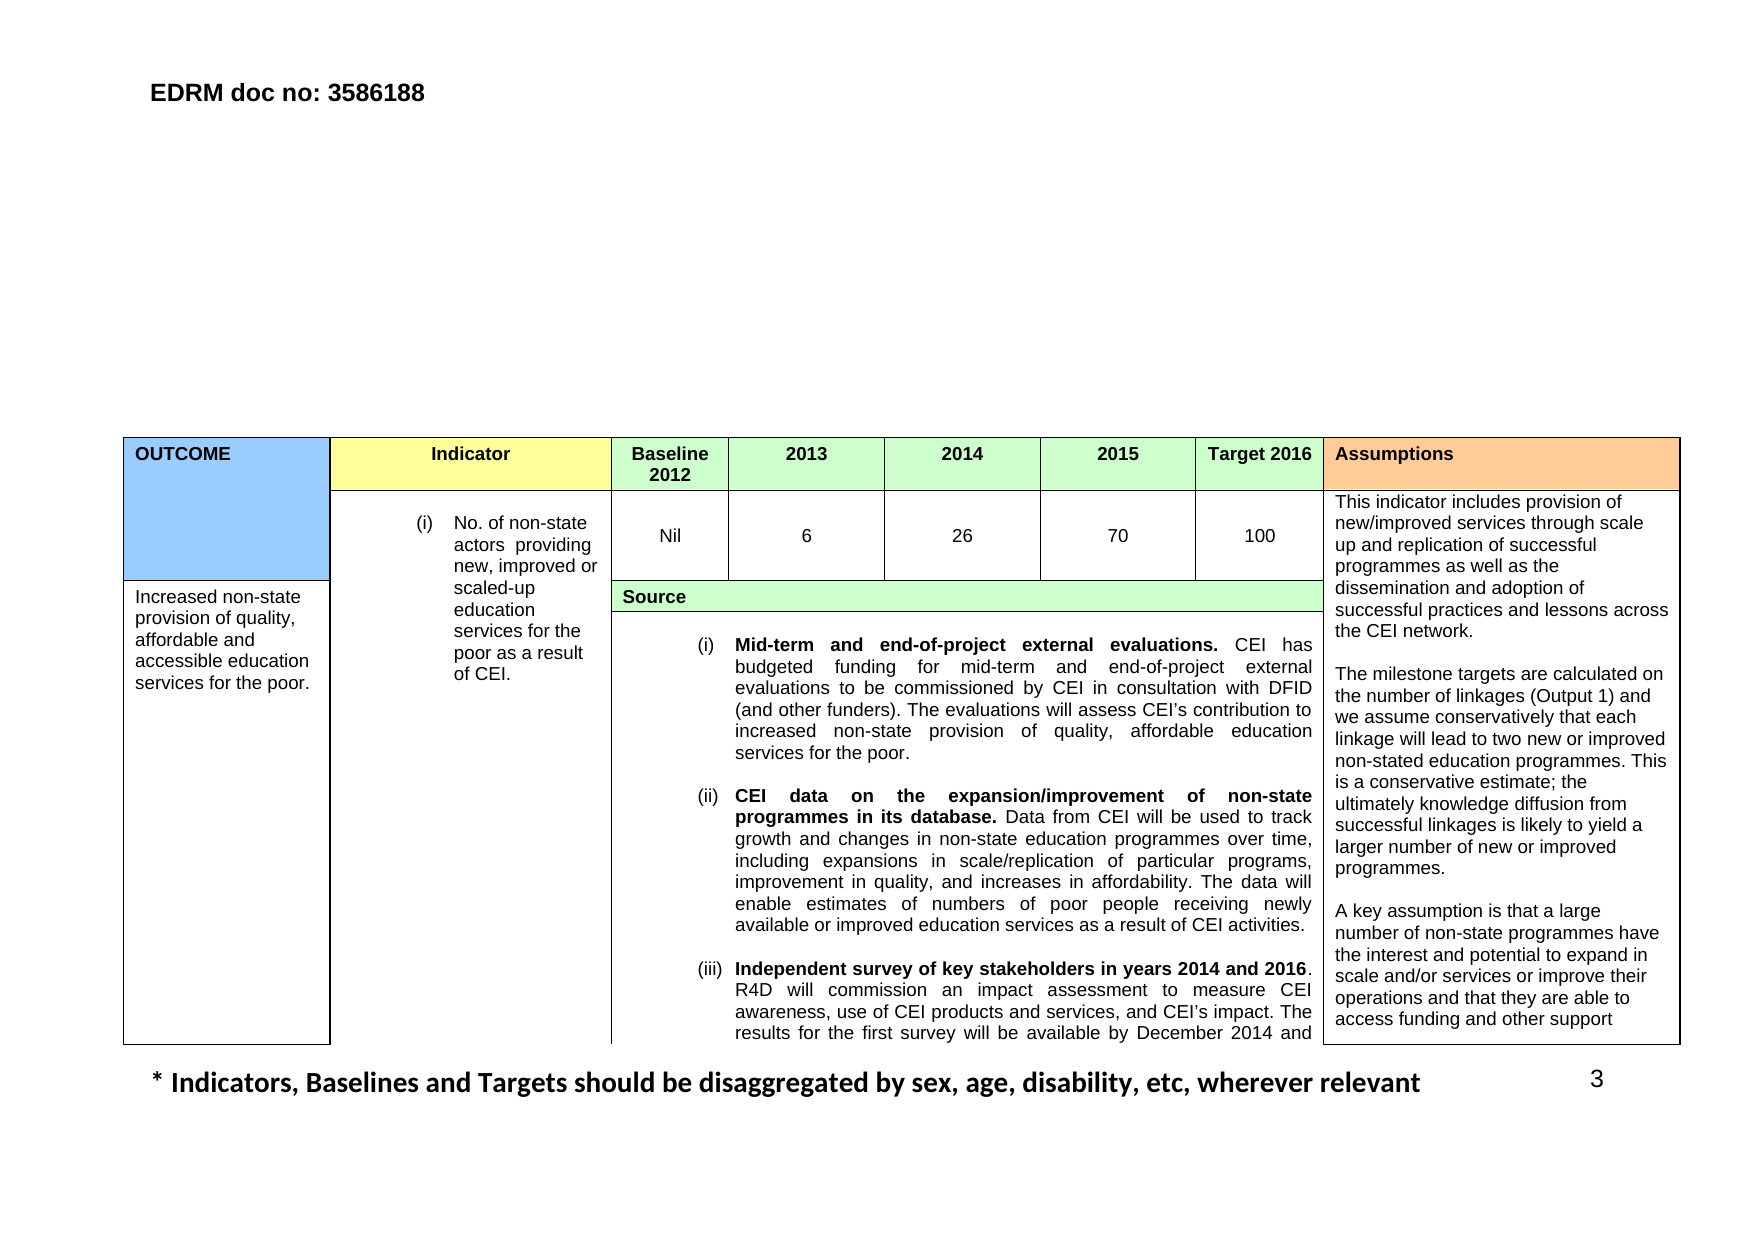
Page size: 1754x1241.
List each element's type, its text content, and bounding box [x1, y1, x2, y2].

table_cell This indicator includes provision of new/improved services through scale up and replication of successful programmes as well as the dissemination and adoption of successful practices and lessons across the CEI network. The milestone targets are calculated on the number of linkages (Output 1) and we assume conservatively that each linkage will lead to two new or improved non-stated education programmes. This is a conservative estimate; the ultimately knowledge diffusion from successful linkages is likely to yield a larger number of new or improved programmes. A key assumption is that a large number of non-state programmes have the interest and potential to expand in scale and/or services or improve their operations and that they are able to access funding and other support [1324, 491, 1679, 1043]
table_cell Increased non-state provision of quality, affordable and accessible education services for the poor. [124, 581, 329, 1043]
table_header Indicator [331, 438, 611, 489]
table_cell Nil [612, 491, 728, 580]
table_header 2015 [1041, 438, 1195, 489]
table_cell 70 [1041, 491, 1195, 580]
table_cell Source [612, 581, 1323, 611]
table_cell Mid-term and end-of-project external evaluations. CEI has budgeted funding for mid-term and end-of-project external evaluations to be commissioned by CEI in consultation with DFID (and other funders). The evaluations will assess CEI’s contribution to increased non-state provision of quality, affordable education services for the poor. CEI data on the expansion/improvement of non-state programmes in its database. Data from CEI will be used to track growth and changes in non-state education programmes over time, including expansions in scale/replication of particular programs, improvement in quality, and increases in affordability. The data will enable estimates of numbers of poor people receiving newly available or improved education services as a result of CEI activities. Independent survey of key stakeholders in years 2014 and 2016. R4D will commission an impact assessment to measure CEI awareness, use of CEI products and services, and CEI’s impact. The results for the first survey will be available by December 2014 and [612, 612, 1323, 1043]
table_header Target 2016 [1196, 438, 1323, 489]
table_header 2014 [885, 438, 1040, 489]
table_header 2013 [729, 438, 884, 489]
table_header OUTCOME [124, 438, 329, 580]
table_cell 6 [729, 491, 884, 580]
table_header Baseline 2012 [612, 438, 728, 489]
table_cell 26 [885, 491, 1040, 580]
table_cell No. of non-state actors providing new, improved or scaled-up education services for the poor as a result of CEI. [331, 491, 611, 1043]
table_header Assumptions [1324, 438, 1679, 489]
table_cell 100 [1196, 491, 1323, 580]
